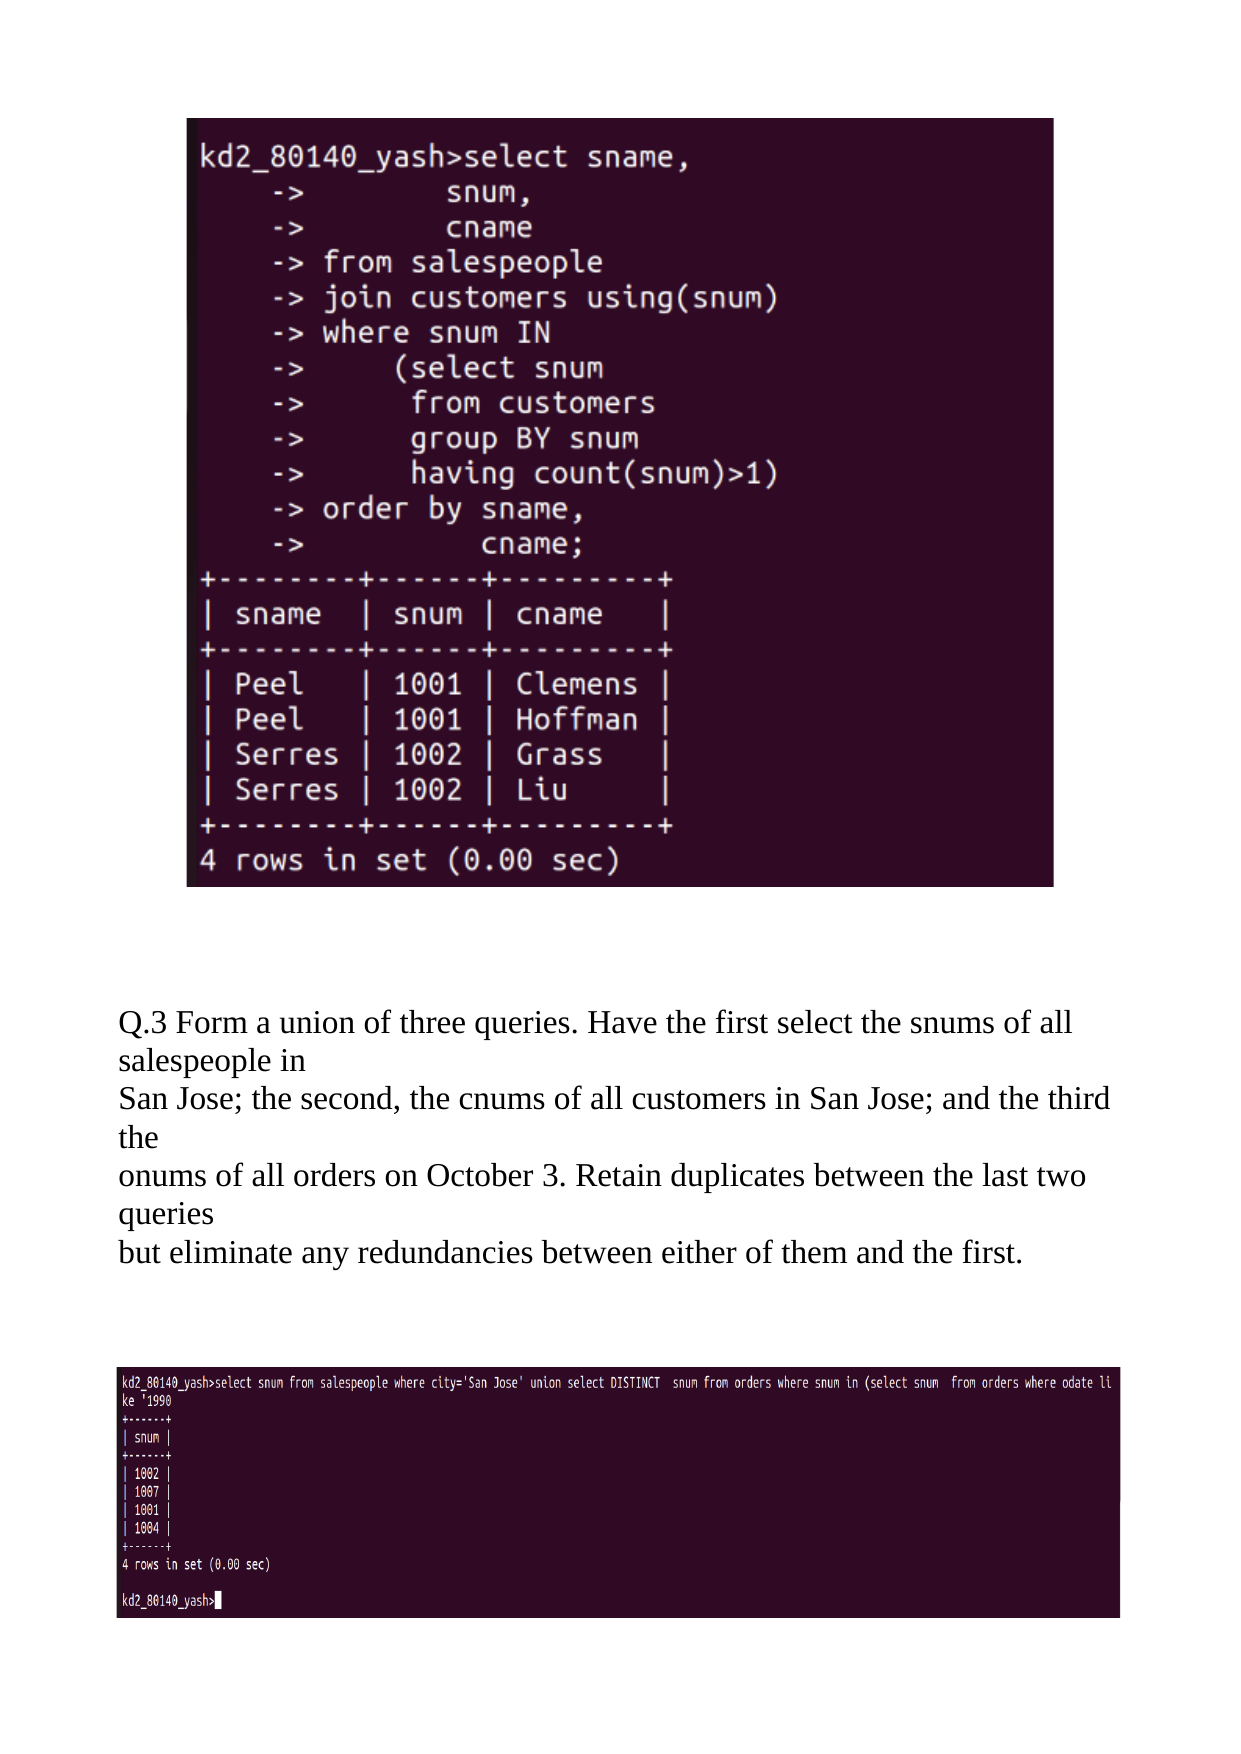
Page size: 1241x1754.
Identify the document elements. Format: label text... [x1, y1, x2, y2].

picture [116, 1367, 1121, 1618]
text Q.3 Form a union of three queries. Have the first select the snums of all salespeople in San Jose; the second, the cnums of all customers in San Jose; and the third the onums of all orders on October 3. Retain duplicates between the last two queries but eliminate any redundancies between either of them and the first. [118, 1002, 1122, 1270]
picture [186, 118, 1054, 887]
